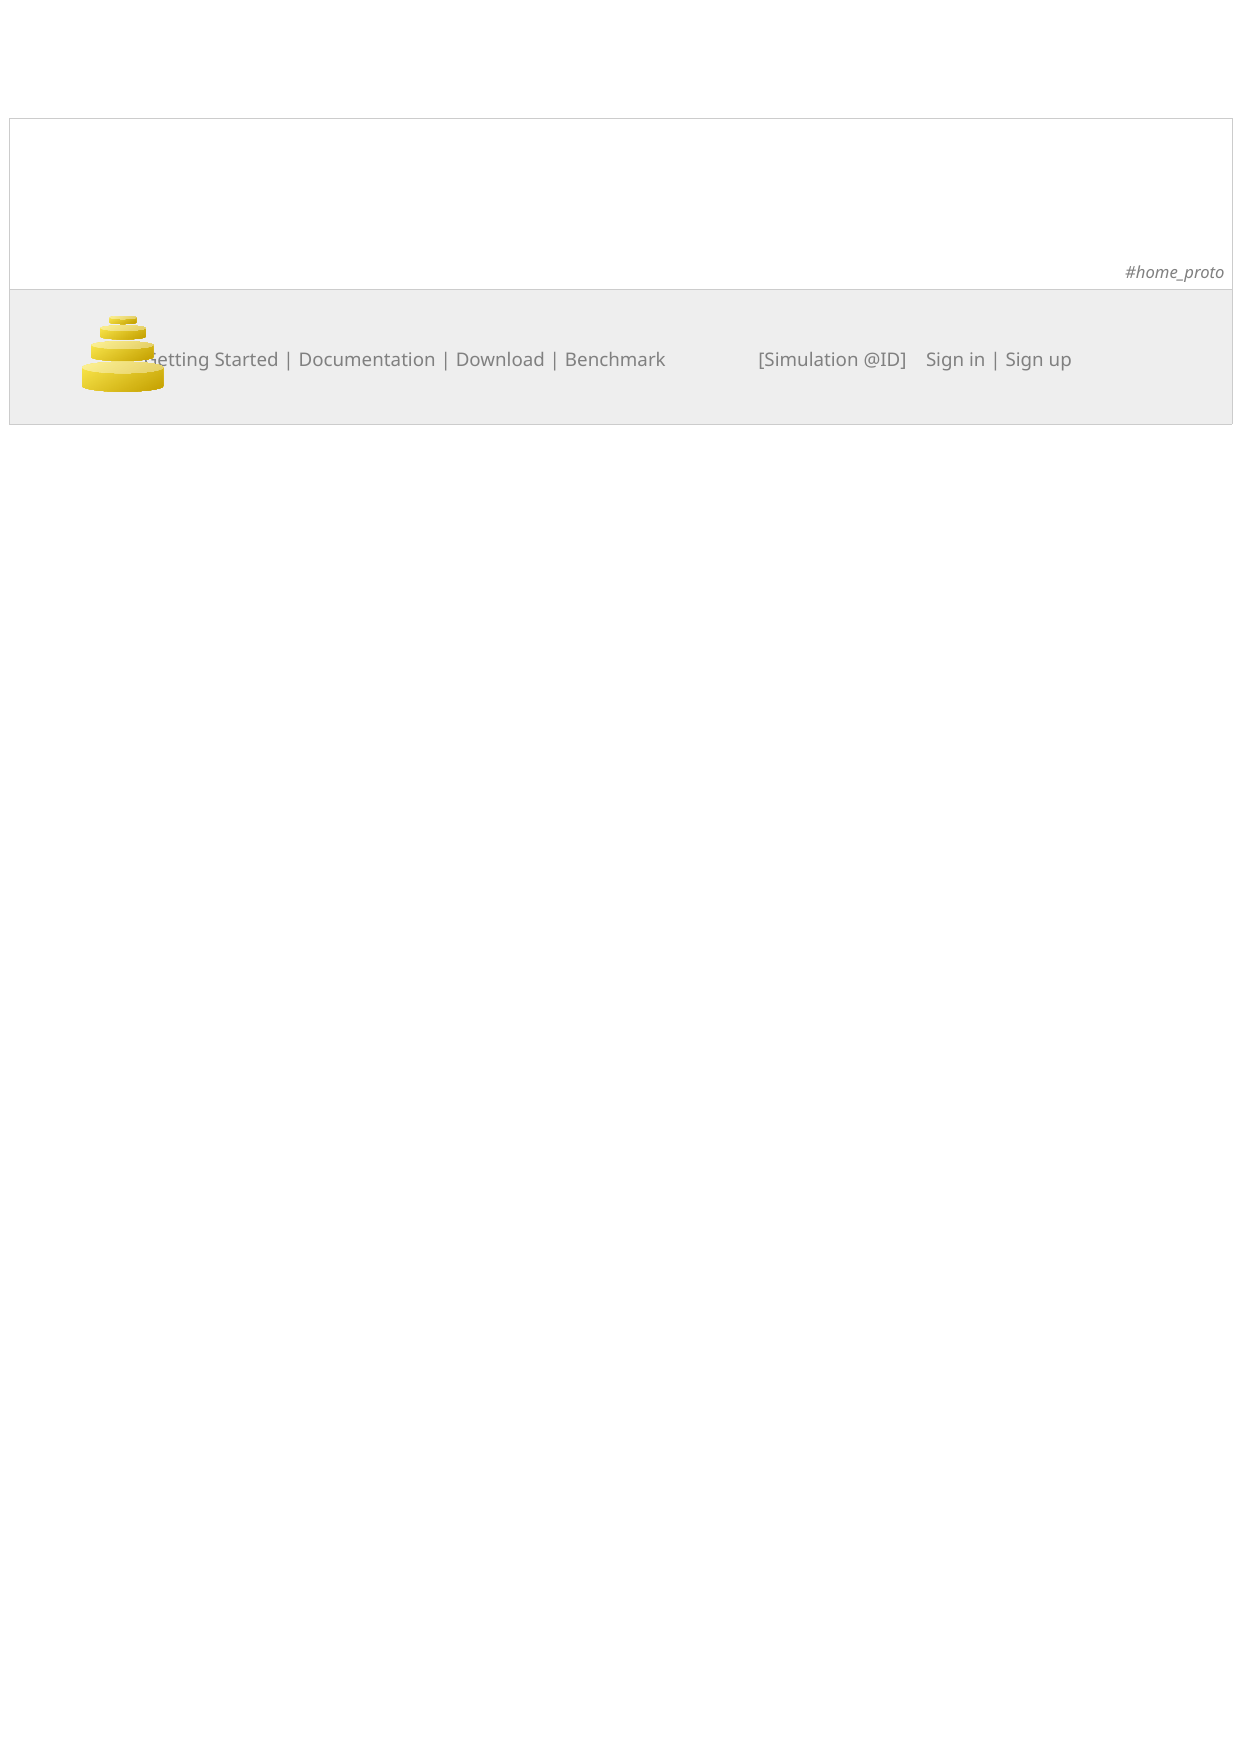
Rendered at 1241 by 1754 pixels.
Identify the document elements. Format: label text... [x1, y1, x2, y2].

table_cell HEADING heading description MAIN FEATURES brief introduction FAST DETAILED DESCRIPTION Dash board #home_proto [10, 119, 1232, 289]
table_header Getting Started | Documentation | Download | Benchmark [Simulation @ID] Sign in | Sign up [10, 290, 1232, 424]
